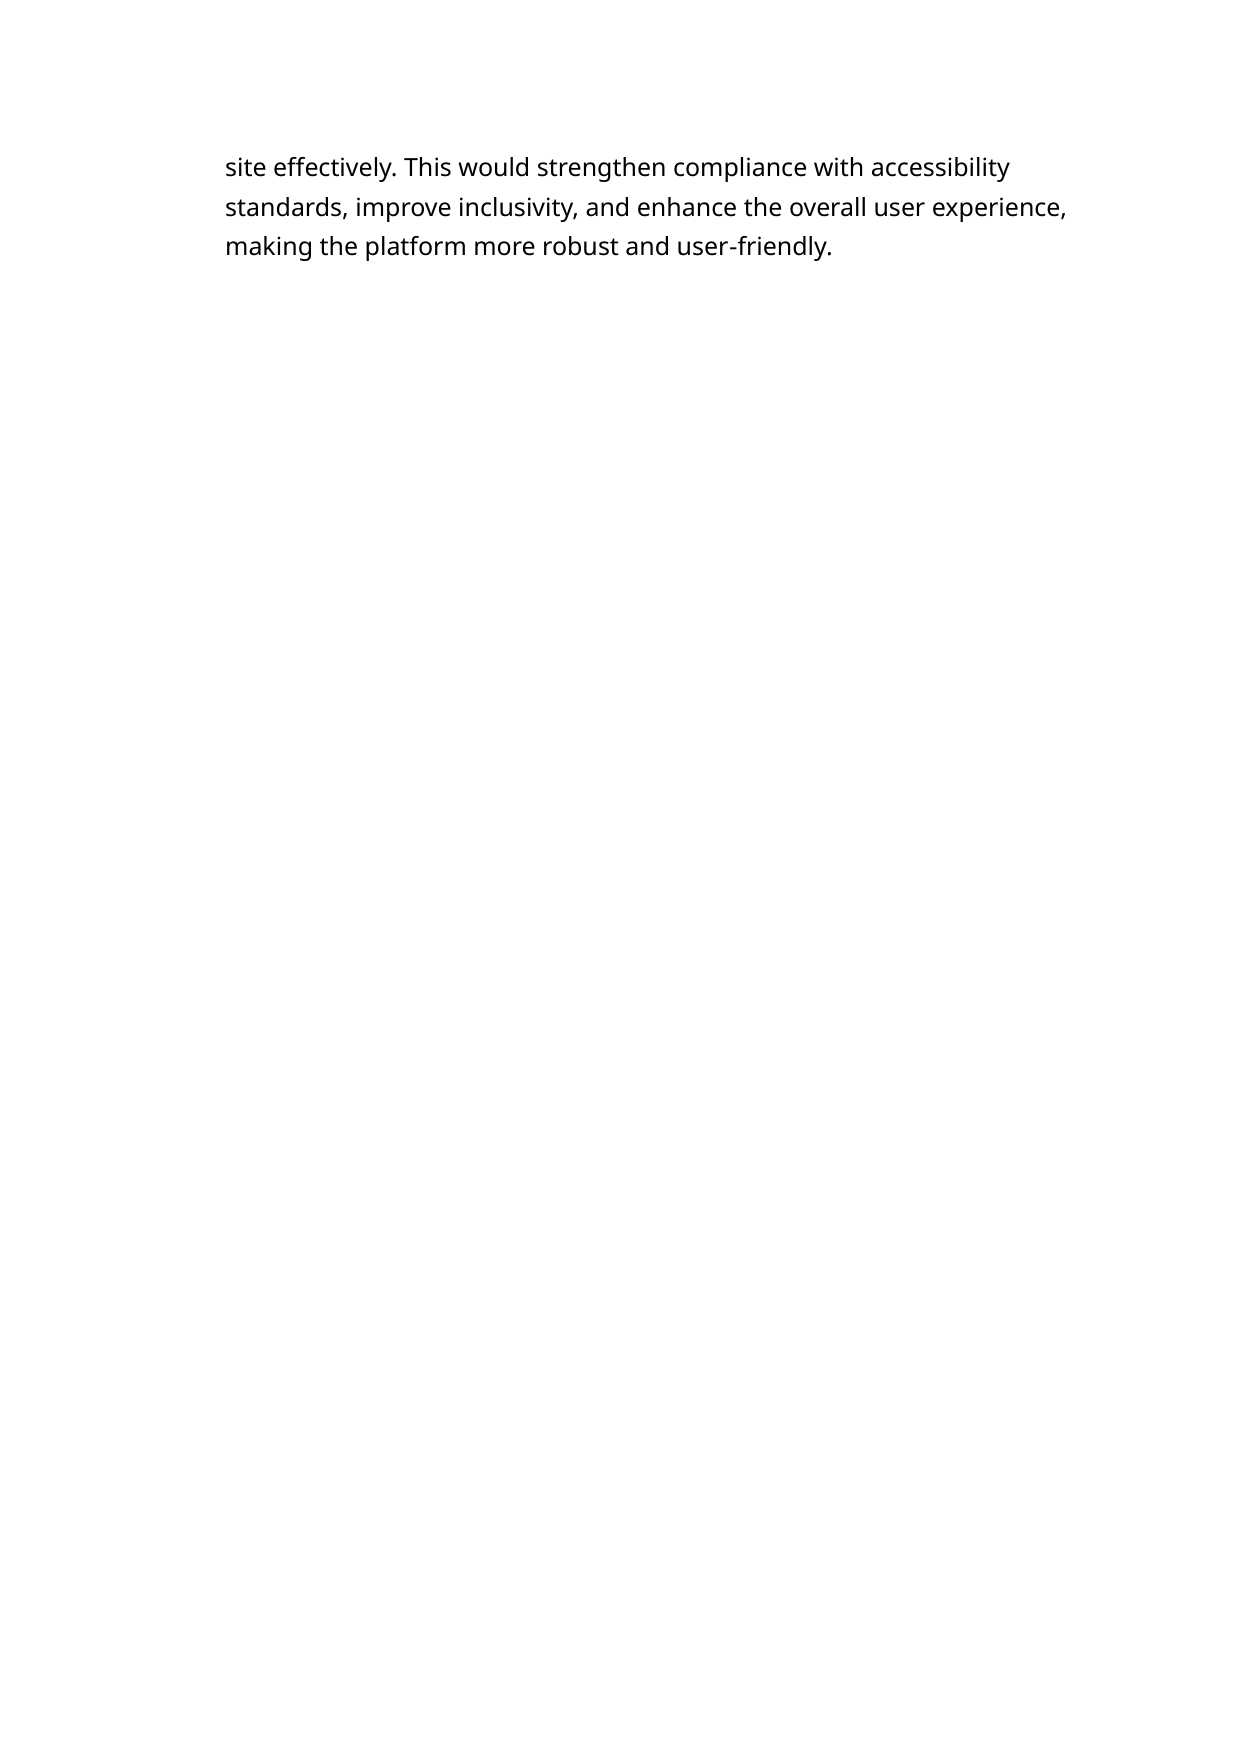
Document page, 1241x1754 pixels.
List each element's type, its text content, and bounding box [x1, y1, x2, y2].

list site effectively. This would strengthen compliance with accessibility standards, improve inclusivity, and enhance the overall user experience, making the platform more robust and user‑friendly. [187, 150, 1090, 262]
